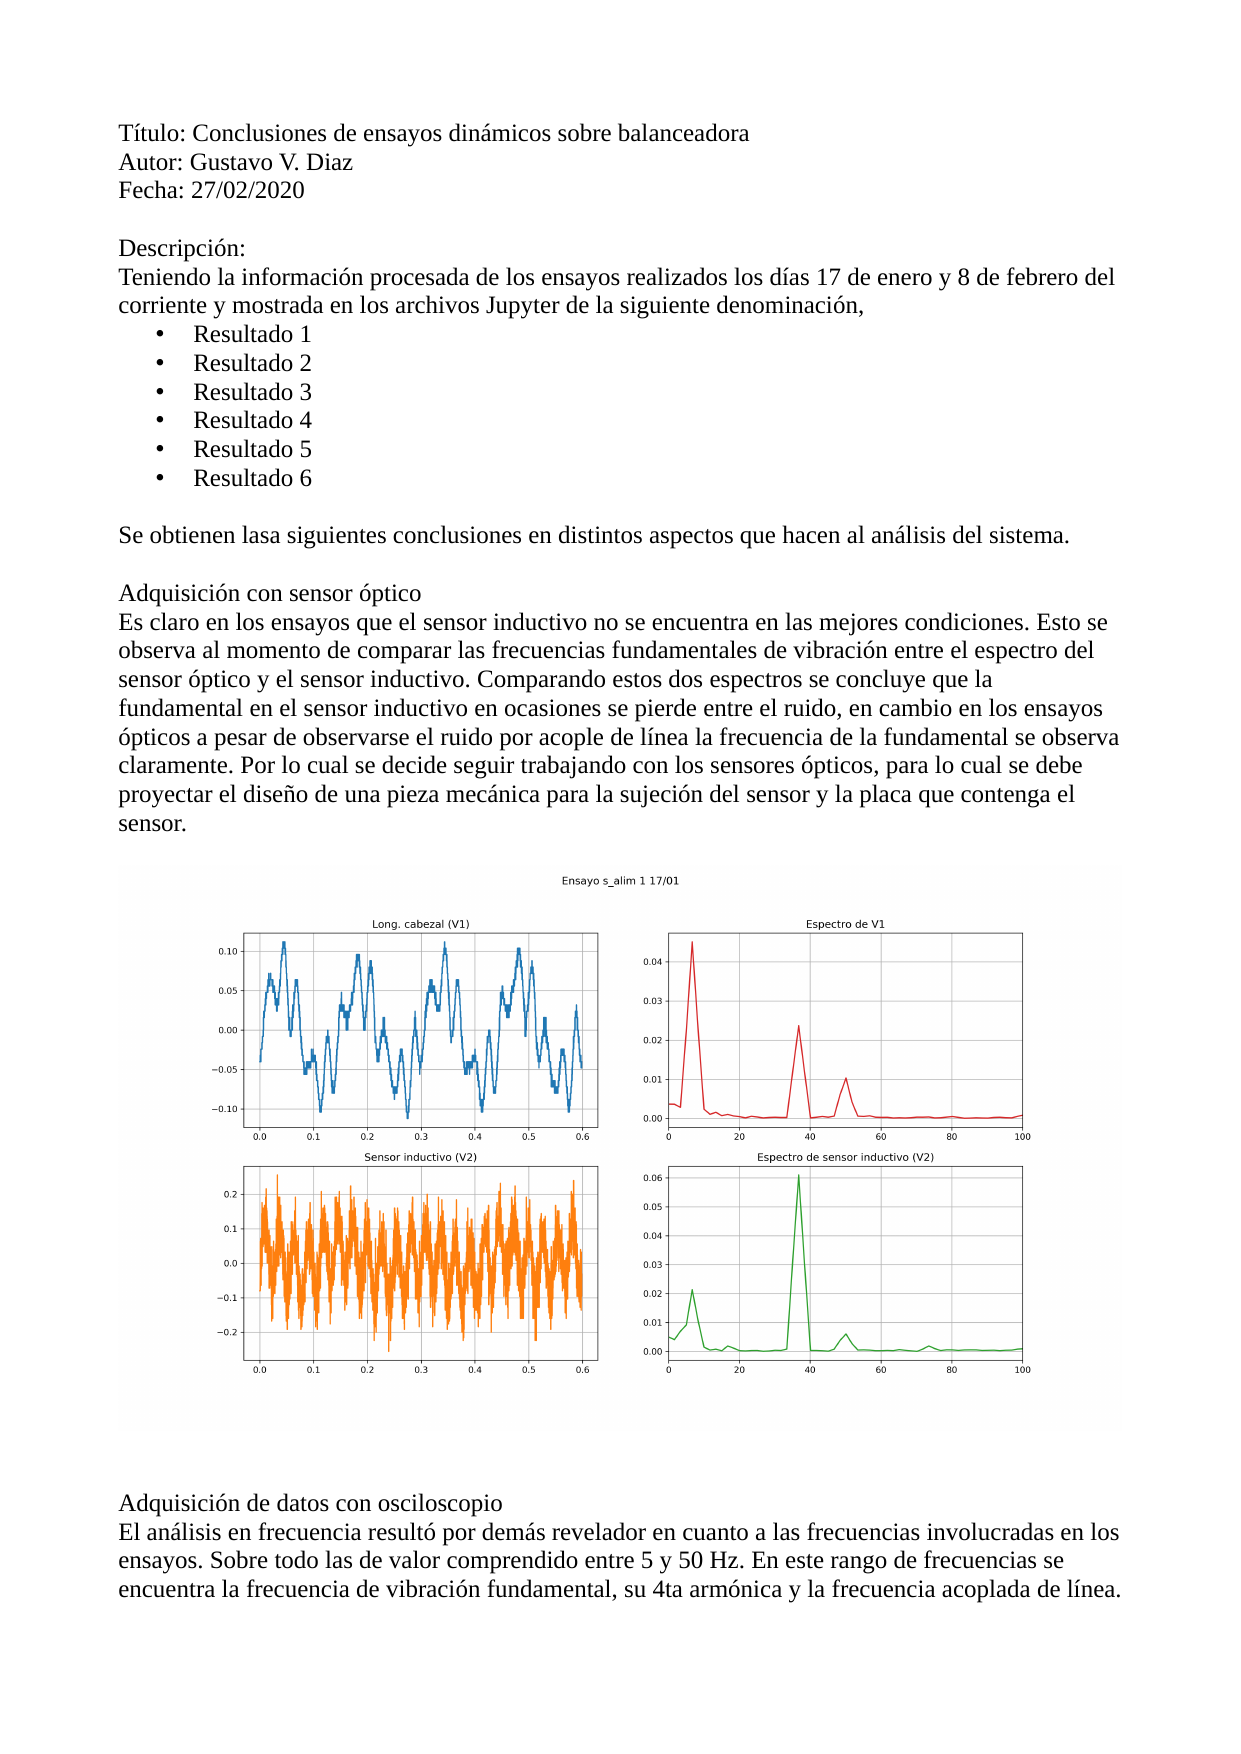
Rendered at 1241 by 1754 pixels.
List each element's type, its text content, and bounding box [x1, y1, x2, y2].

text Fecha: 27/02/2020 [118, 176, 1122, 204]
text Autor: Gustavo V. Diaz [118, 147, 1122, 176]
text Teniendo la información procesada de los ensayos realizados los días 17 de enero y 8 de febrero del corriente y mostrada en los archivos Jupyter de la siguiente denominación, [118, 262, 1122, 319]
text Es claro en los ensayos que el sensor inductivo no se encuentra en las mejores condiciones. Esto se observa al momento de comparar las frecuencias fundamentales de vibración entre el espectro del sensor óptico y el sensor inductivo. Comparando estos dos espectros se concluye que la fundamental en el sensor inductivo en ocasiones se pierde entre el ruido, en cambio en los ensayos ópticos a pesar de observarse el ruido por acople de línea la frecuencia de la fundamental se observa claramente. Por lo cual se decide seguir trabajando con los sensores ópticos, para lo cual se debe proyectar el diseño de una pieza mecánica para la sujeción del sensor y la placa que contenga el sensor. [118, 607, 1122, 837]
list Resultado 1 [156, 319, 1122, 348]
text Título: Conclusiones de ensayos dinámicos sobre balanceadora [118, 118, 1122, 147]
list Resultado 4 [156, 406, 1122, 434]
picture [118, 865, 1123, 1431]
list Resultado 3 [156, 377, 1122, 406]
text Adquisición con sensor óptico [118, 578, 1122, 607]
text El análisis en frecuencia resultó por demás revelador en cuanto a las frecuencias involucradas en los ensayos. Sobre todo las de valor comprendido entre 5 y 50 Hz. En este rango de frecuencias se encuentra la frecuencia de vibración fundamental, su 4ta armónica y la frecuencia acoplada de línea. [118, 1517, 1122, 1603]
list Resultado 5 [156, 434, 1122, 463]
text Descripción: [118, 233, 1122, 262]
list Resultado 6 [156, 463, 1122, 492]
text Se obtienen lasa siguientes conclusiones en distintos aspectos que hacen al análisis del sistema. [118, 521, 1122, 549]
text Adquisición de datos con osciloscopio [118, 1488, 1122, 1517]
list Resultado 2 [156, 348, 1122, 377]
